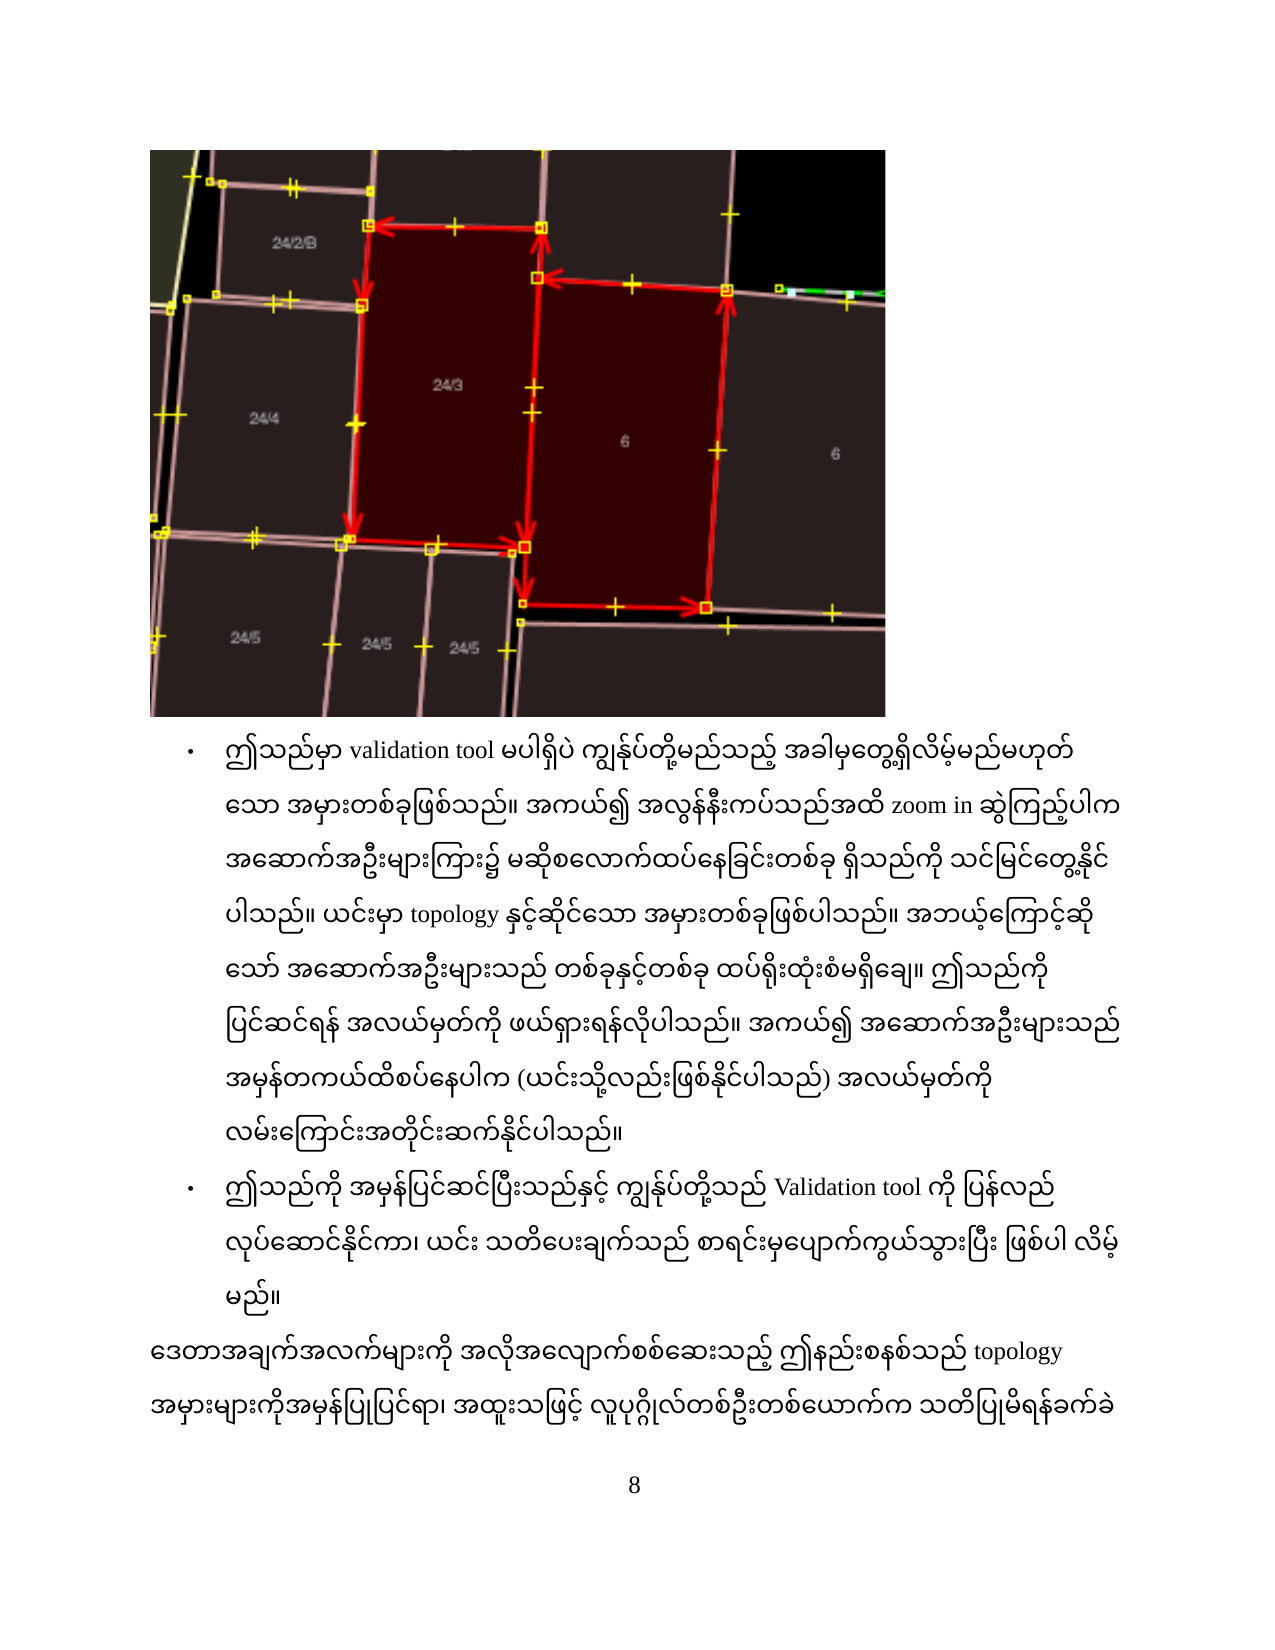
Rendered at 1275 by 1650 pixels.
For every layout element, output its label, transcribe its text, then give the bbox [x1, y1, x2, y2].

picture [150, 150, 886, 717]
list ဤသည်ကို အမှန်ပြင်ဆင်ပြီးသည်နှင့် ကျွန်ုပ်တို့သည် Validation tool ကို ပြန်လည်လုပ်ဆောင်နိုင်ကာ၊ ယင်း သတိပေးချက်သည် စာရင်းမှပျောက်ကွယ်သွားပြီး ဖြစ်ပါ လိမ့်မည်။ [187, 1162, 1125, 1326]
list ဤသည်မှာ validation tool မပါရှိပဲ ကျွန်ုပ်တို့မည်သည့် အခါမှတွေ့ရှိလိမ့်မည်မဟုတ်သော အမှားတစ်ခုဖြစ်သည်။ အကယ်၍ အလွန်နီးကပ်သည်အထိ zoom in ဆွဲကြည့်ပါက အဆောက်အဦးများကြား၌ မဆိုစလောက်ထပ်နေခြင်းတစ်ခု ရှိသည်ကို သင်မြင်တွေ့နိုင်ပါသည်။ ယင်းမှာ topology နှင့်ဆိုင်သော အမှားတစ်ခုဖြစ်ပါသည်။ အဘယ့်ကြောင့်ဆိုသော် အဆောက်အဦးများသည် တစ်ခုနှင့်တစ်ခု ထပ်ရိုးထုံးစံမရှိချေ။ ဤသည်ကိုပြင်ဆင်ရန် အလယ်မှတ်ကို ဖယ်ရှားရန်လိုပါသည်။ အကယ်၍ အဆောက်အဦးများသည် အမှန်တကယ်ထိစပ်နေပါက (ယင်းသို့လည်းဖြစ်နိုင်ပါသည်) အလယ်မှတ်ကို လမ်းကြောင်းအတိုင်းဆက်နိုင်ပါသည်။ [187, 726, 1125, 1162]
text ဒေတာအချက်အလက်များကို အလိုအလျောက်စစ်ဆေးသည့် ဤနည်းစနစ်သည် topology အမှားများကိုအမှန်ပြုပြင်ရာ၊ အထူးသဖြင့် လူပုဂ္ဂိုလ်တစ်ဦးတစ်ယောက်က သတိပြုမိရန်ခက်ခဲ [150, 1326, 1125, 1435]
